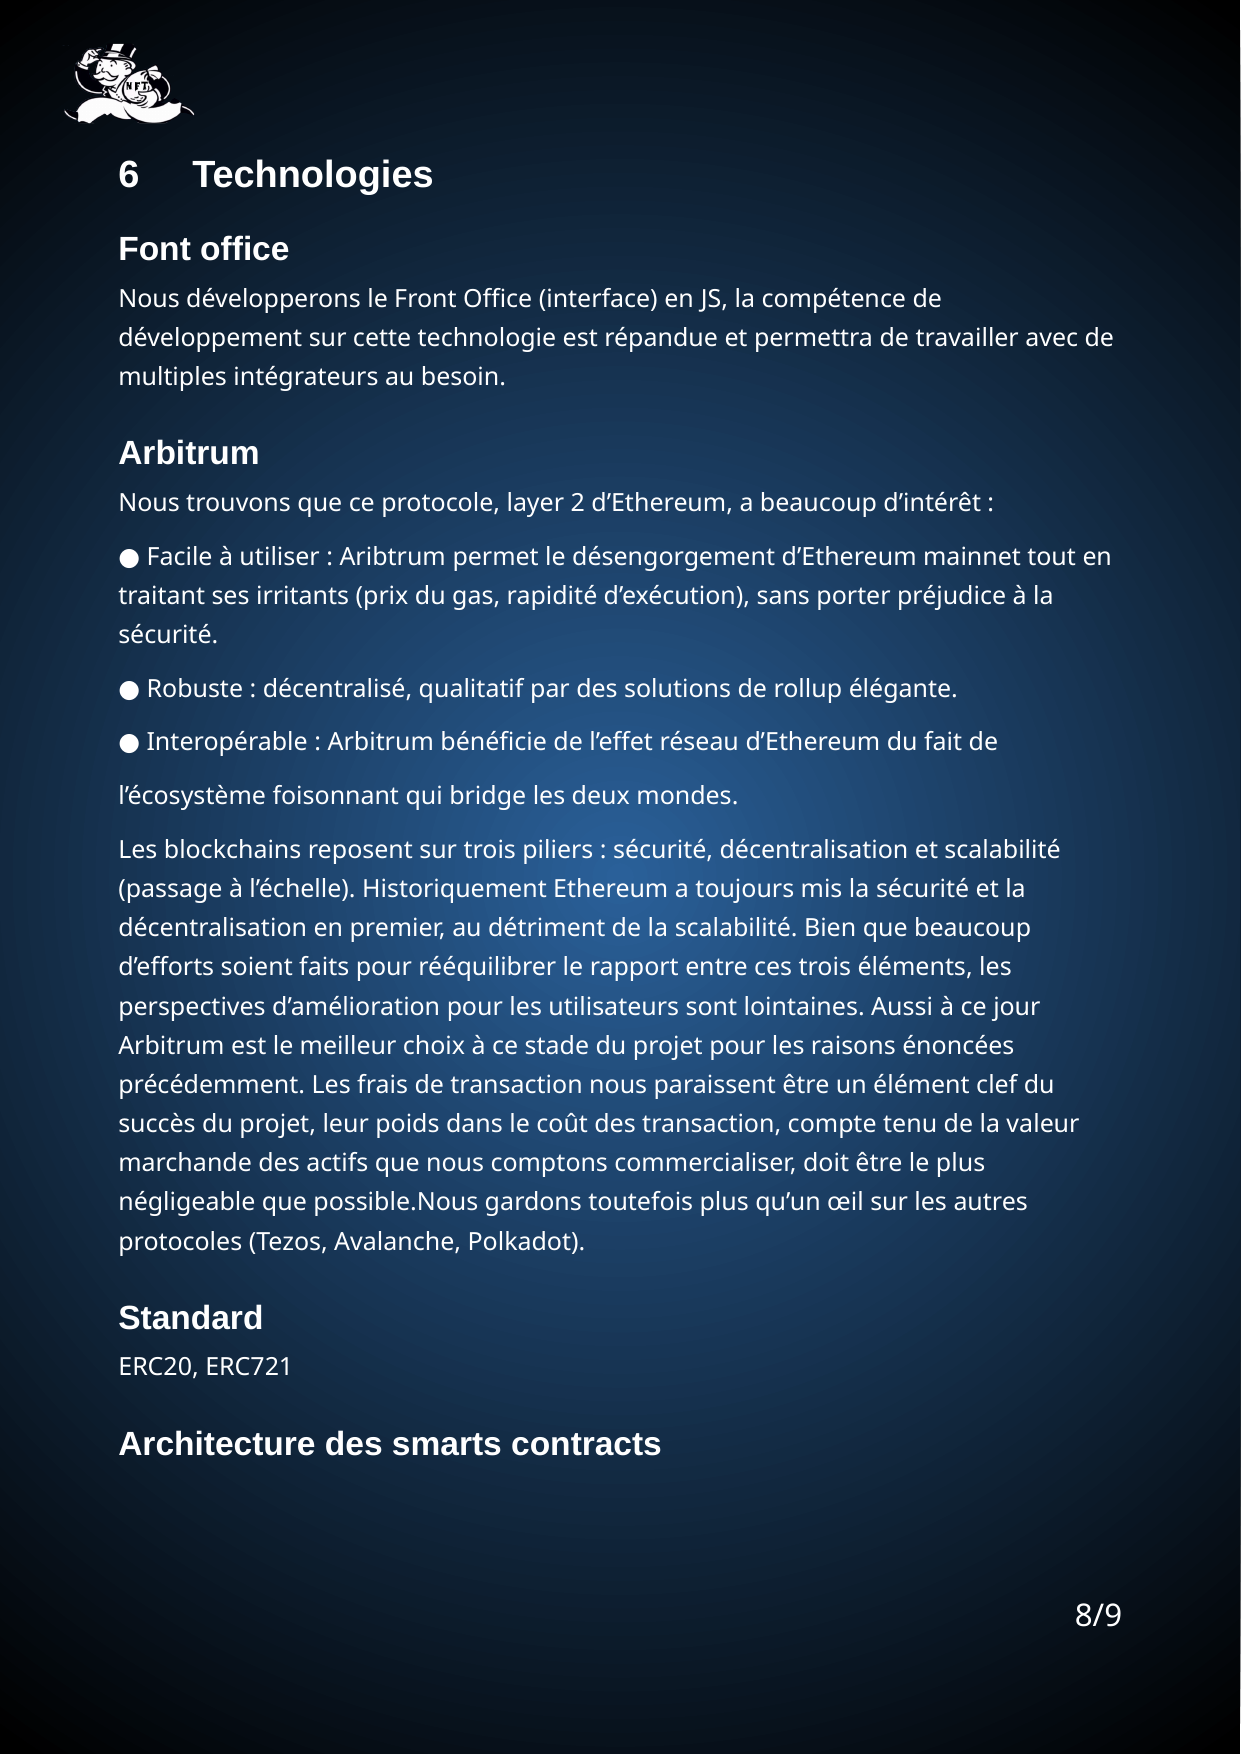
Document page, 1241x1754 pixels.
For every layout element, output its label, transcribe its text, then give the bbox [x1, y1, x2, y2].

subtitle Standard [118, 1298, 1122, 1336]
subtitle Arbitrum [118, 433, 1122, 472]
text ERC20, ERC721 [118, 1349, 1122, 1383]
text ● Facile à utiliser : Aribtrum permet le désengorgement d’Ethereum mainnet tout en traitant ses irritants (prix du gas, rapidité d’exécution), sans porter préjudice à la sécurité. [118, 538, 1122, 651]
subtitle Architecture des smarts contracts [118, 1423, 1122, 1462]
text Nous trouvons que ce protocole, layer 2 d’Ethereum, a beaucoup d’intérêt : [118, 484, 1122, 518]
text ● Robuste : décentralisé, qualitatif par des solutions de rollup élégante. [118, 670, 1122, 704]
text l’écosystème foisonnant qui bridge les deux mondes. [118, 778, 1122, 812]
text Nous développerons le Front Office (interface) en JS, la compétence de développement sur cette technologie est répandue et permettra de travailler avec de multiples intégrateurs au besoin. [118, 280, 1122, 393]
subtitle Technologies [118, 152, 1122, 196]
text Les blockchains reposent sur trois piliers : sécurité, décentralisation et scalabilité (passage à l’échelle). Historiquement Ethereum a toujours mis la sécurité et la décentralisation en premier, au détriment de la scalabilité. Bien que beaucoup d’efforts soient faits pour rééquilibrer le rapport entre ces trois éléments, les perspectives d’amélioration pour les utilisateurs sont lointaines. Aussi à ce jour Arbitrum est le meilleur choix à ce stade du projet pour les raisons énoncées précédemment. Les frais de transaction nous paraissent être un élément clef du succès du projet, leur poids dans le coût des transaction, compte tenu de la valeur marchande des actifs que nous comptons commercialiser, doit être le plus négligeable que possible.Nous gardons toutefois plus qu’un œil sur les autres protocoles (Tezos, Avalanche, Polkadot). [118, 831, 1122, 1257]
picture [53, 34, 202, 125]
subtitle Font office [118, 229, 1122, 268]
text ● Interopérable : Arbitrum bénéficie de l’effet réseau d’Ethereum du fait de [118, 724, 1122, 758]
